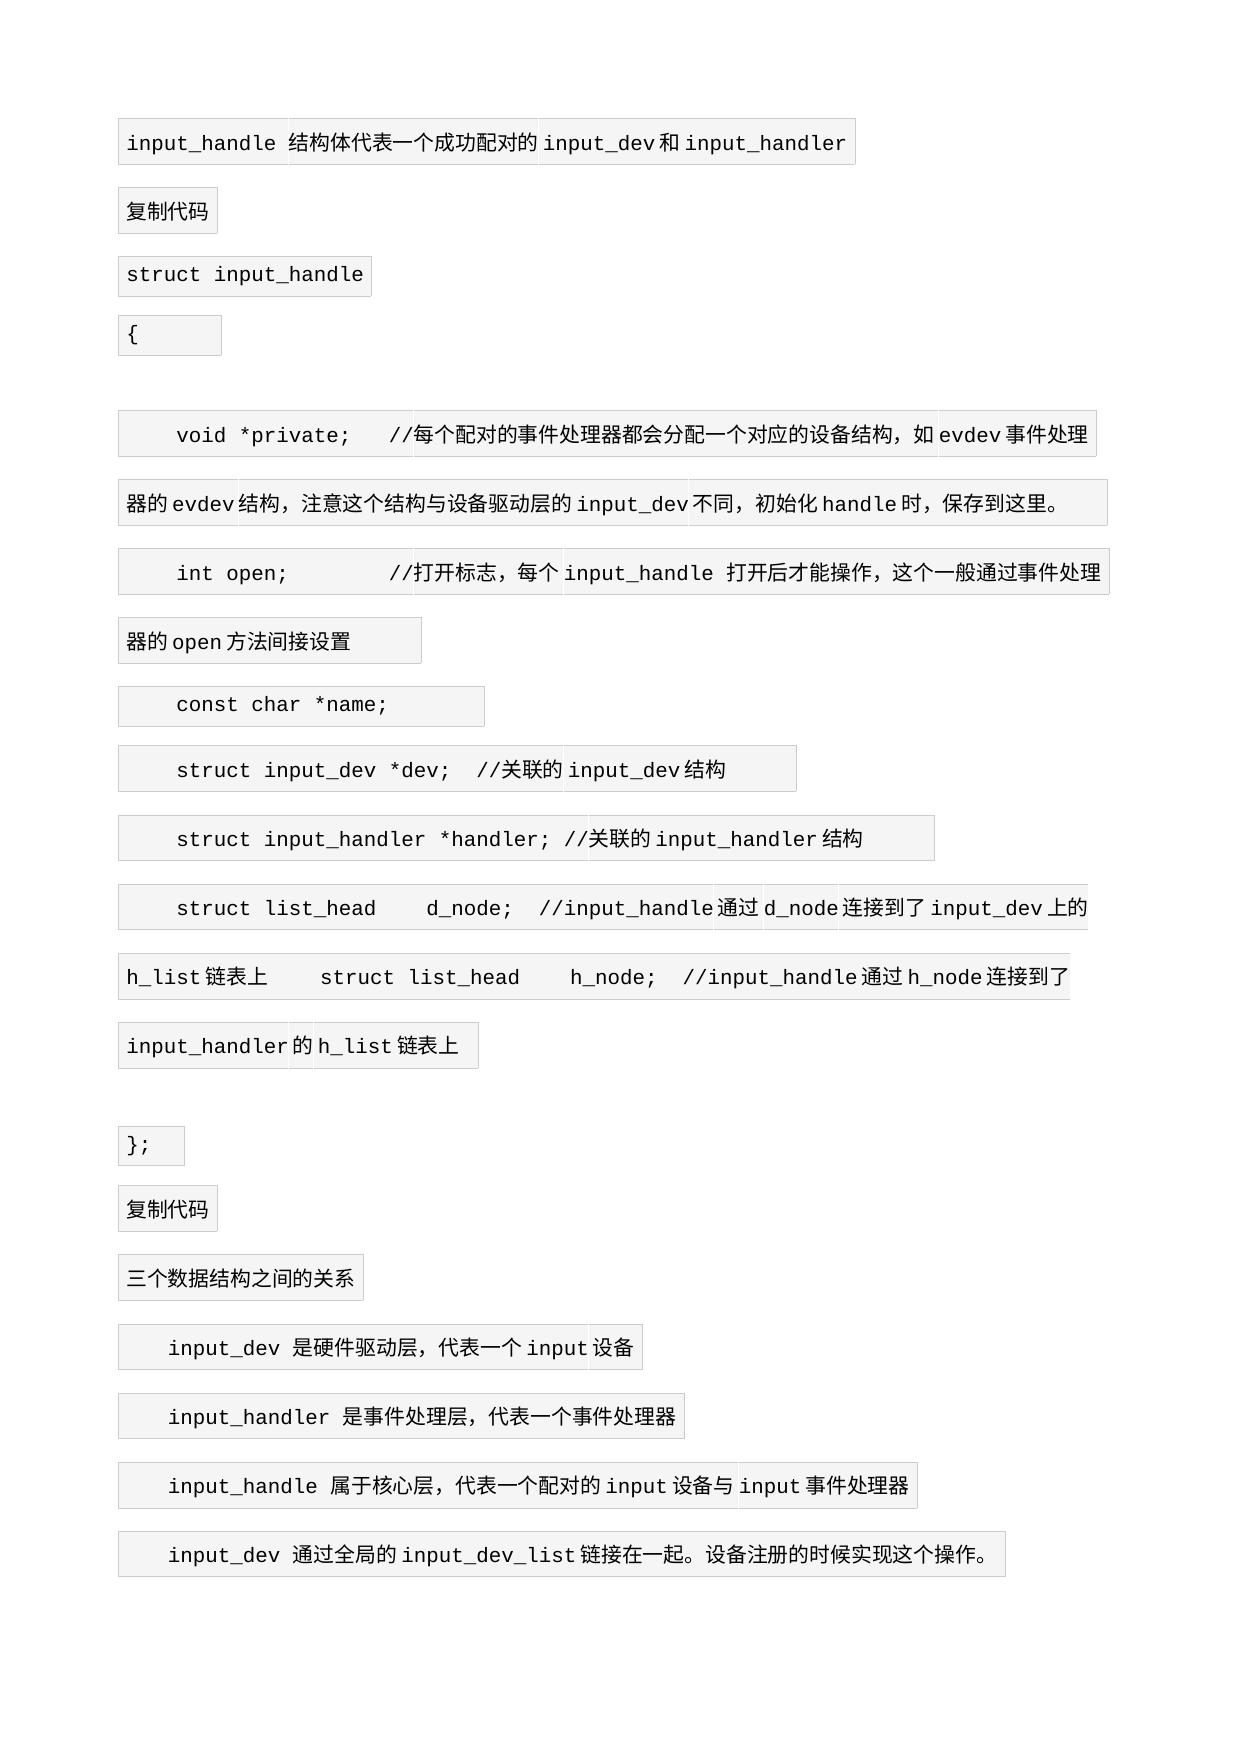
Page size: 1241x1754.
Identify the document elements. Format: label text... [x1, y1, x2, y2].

text struct input_dev *dev; //关联的input_dev结构 [119, 746, 796, 791]
text [485, 686, 1122, 726]
text input_handler 是事件处理层，代表一个事件处理器 [119, 1394, 684, 1438]
text [218, 1185, 1122, 1231]
text 复制代码 [119, 188, 217, 233]
text void *private; //每个配对的事件处理器都会分配一个对应的设备结构，如evdev事件处理器的evdev结构，注意这个结构与设备驱动层的input_dev不同，初始化handle时，保存到这里。 [118, 410, 1122, 525]
text [918, 1462, 1122, 1508]
text input_handle 结构体代表一个成功配对的input_dev和input_handler [119, 119, 855, 164]
text const char *name; [119, 687, 484, 726]
text [185, 1126, 1122, 1166]
text [218, 187, 1122, 233]
text input_dev 通过全局的input_dev_list链接在一起。设备注册的时候实现这个操作。 [119, 1532, 1005, 1576]
text [372, 256, 1122, 296]
text [643, 1323, 1122, 1369]
text struct input_handler *handler; //关联的input_handler结构 [119, 816, 934, 860]
text [1006, 1531, 1122, 1577]
text int open; //打开标志，每个input_handle 打开后才能操作，这个一般通过事件处理器的open方法间接设置 [118, 548, 1122, 663]
text [685, 1392, 1122, 1438]
text [364, 1254, 1122, 1300]
text struct input_handle [119, 257, 371, 296]
text [935, 814, 1122, 861]
text { [119, 316, 221, 355]
text [797, 745, 1122, 791]
text struct list_head d_node; //input_handle通过d_node连接到了input_dev上的h_list链表上 struct list_head h_node; //input_handle通过h_node连接到了input_handler的h_list链表上 [118, 883, 1122, 1068]
text input_dev 是硬件驱动层，代表一个input设备 [119, 1325, 642, 1369]
text input_handle 属于核心层，代表一个配对的input设备与input事件处理器 [119, 1463, 917, 1508]
text [856, 118, 1122, 164]
text [222, 315, 1122, 355]
text 复制代码 [119, 1186, 217, 1231]
text 三个数据结构之间的关系 [119, 1255, 363, 1300]
text }; [119, 1127, 184, 1165]
